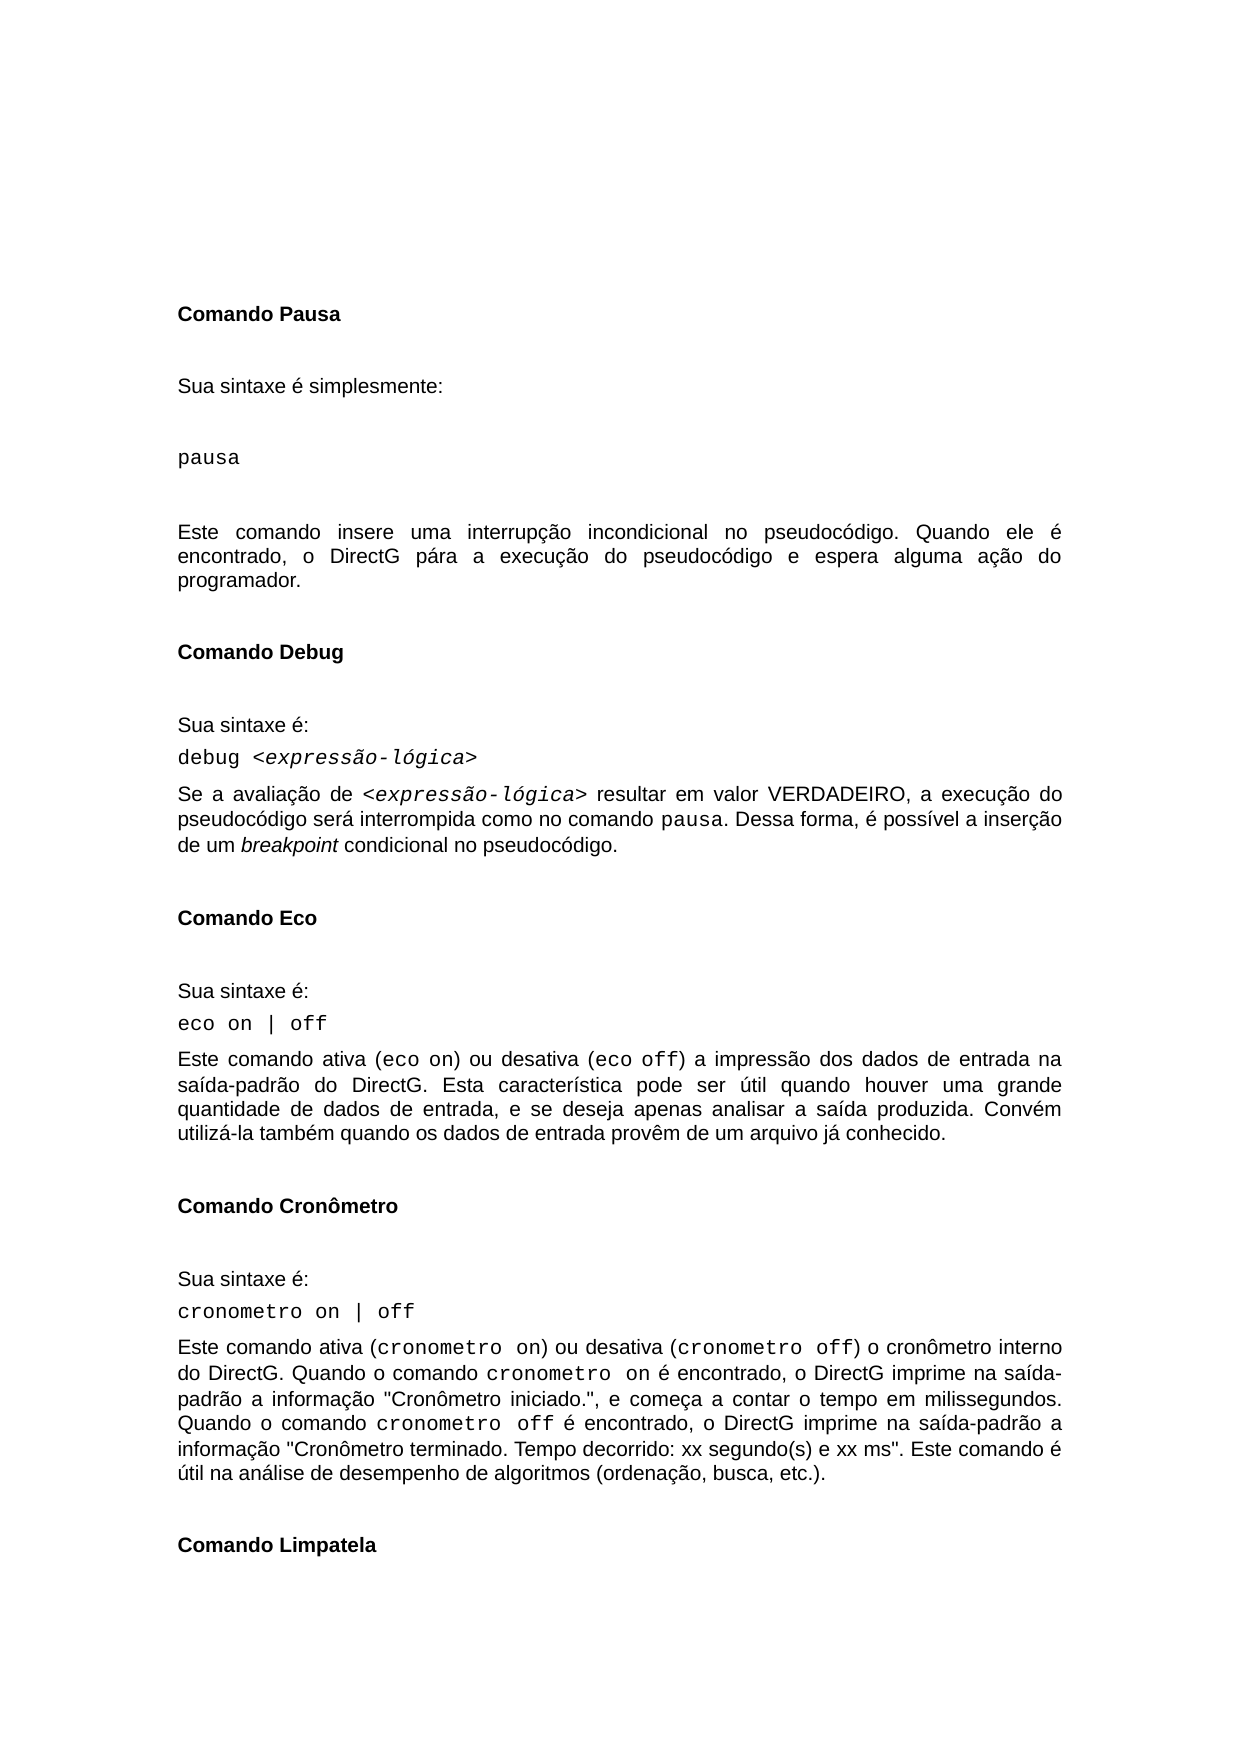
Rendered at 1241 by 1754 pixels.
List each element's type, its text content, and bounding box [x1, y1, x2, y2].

text pausa [177, 447, 1063, 471]
text Comando Limpatela [177, 1533, 1063, 1557]
text Sua sintaxe é: [177, 713, 1063, 737]
text cronometro on | off [177, 1301, 1063, 1324]
text Comando Pausa [177, 301, 1063, 325]
text Sua sintaxe é simplesmente: [177, 374, 1063, 398]
text Este comando ativa (cronometro on) ou desativa (cronometro off) o cronômetro interno do DirectG. Quando o comando cronometro on é encontrado, o DirectG imprime na saída-padrão a informação "Cronômetro iniciado.", e começa a contar o tempo em milissegundos. Quando o comando cronometro off é encontrado, o DirectG imprime na saída-padrão a informação "Cronômetro terminado. Tempo decorrido: xx segundo(s) e xx ms". Este comando é útil na análise de desempenho de algoritmos (ordenação, busca, etc.). [177, 1335, 1063, 1484]
text Se a avaliação de <expressão-lógica> resultar em valor VERDADEIRO, a execução do pseudocódigo será interrompida como no comando pausa. Dessa forma, é possível a inserção de um breakpoint condicional no pseudocódigo. [177, 781, 1063, 857]
text Este comando ativa (eco on) ou desativa (eco off) a impressão dos dados de entrada na saída-padrão do DirectG. Esta característica pode ser útil quando houver uma grande quantidade de dados de entrada, e se deseja apenas analisar a saída produzida. Convém utilizá-la também quando os dados de entrada provêm de um arquivo já conhecido. [177, 1047, 1063, 1145]
text Comando Debug [177, 640, 1063, 664]
text Este comando insere uma interrupção incondicional no pseudocódigo. Quando ele é encontrado, o DirectG pára a execução do pseudocódigo e espera alguma ação do programador. [177, 519, 1063, 591]
text eco on | off [177, 1013, 1063, 1037]
text Comando Eco [177, 906, 1063, 930]
text Sua sintaxe é: [177, 979, 1063, 1003]
text Comando Cronômetro [177, 1194, 1063, 1218]
text debug <expressão-lógica> [177, 747, 1063, 771]
text Sua sintaxe é: [177, 1267, 1063, 1291]
